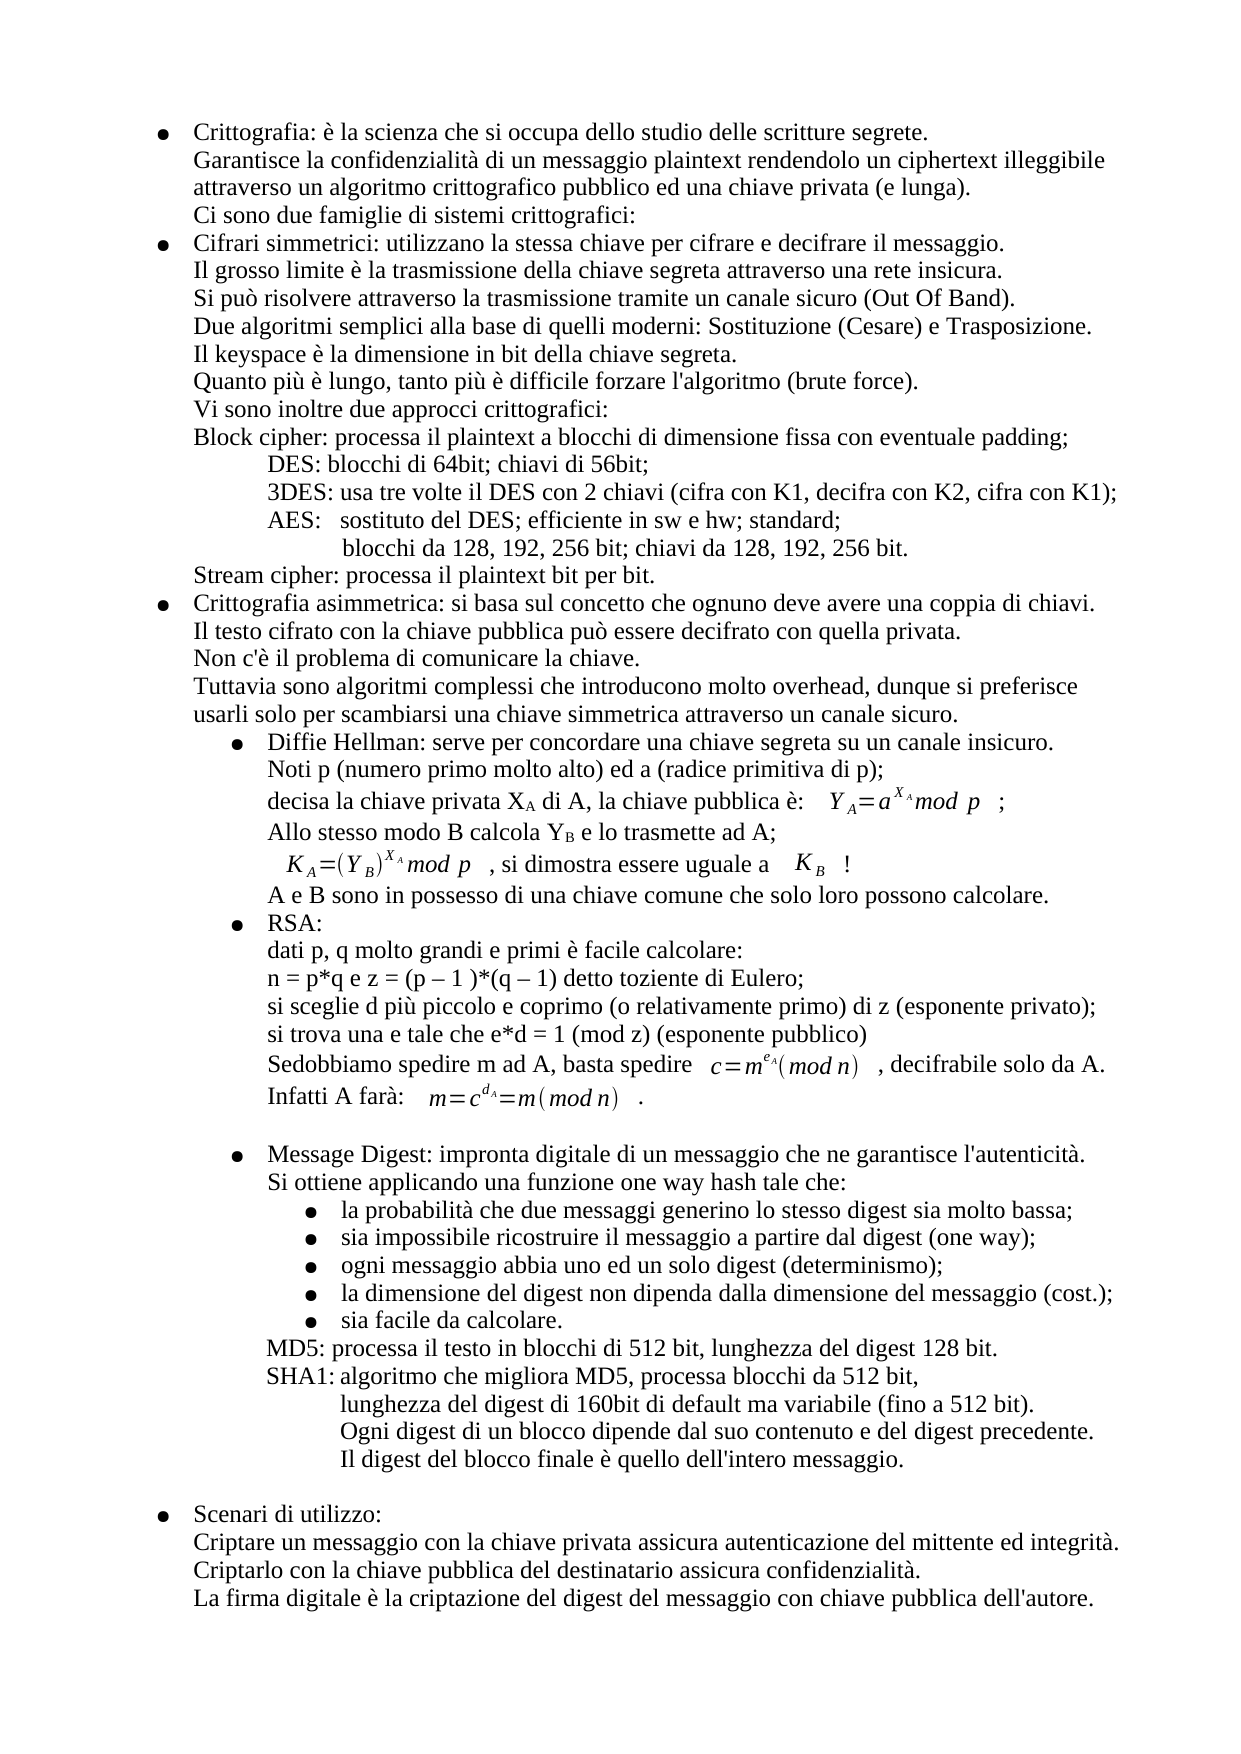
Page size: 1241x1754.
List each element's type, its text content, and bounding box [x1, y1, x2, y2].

list Stream cipher: processa il plaintext bit per bit. [156, 561, 1122, 589]
list Criptarlo con la chiave pubblica del destinatario assicura confidenzialità. [156, 1556, 1122, 1584]
list dati p, q molto grandi e primi è facile calcolare: [229, 937, 1122, 964]
list 3DES: usa tre volte il DES con 2 chiavi (cifra con K1, decifra con K2, cifra con K1); [229, 478, 1122, 506]
list n = p*q e z = (p – 1 )*(q – 1) detto toziente di Eulero; [229, 964, 1122, 992]
list Quanto più è lungo, tanto più è difficile forzare l'algoritmo (brute force). [156, 367, 1122, 395]
list si trova una e tale che e*d = 1 (mod z) (esponente pubblico) [229, 1020, 1122, 1047]
list Allo stesso modo B calcola YB e lo trasmette ad A; [229, 818, 1122, 846]
list Non c'è il problema di comunicare la chiave. [156, 644, 1122, 672]
list blocchi da 128, 192, 256 bit; chiavi da 128, 192, 256 bit. [304, 534, 1122, 561]
list Si può risolvere attraverso la trasmissione tramite un canale sicuro (Out Of Band). [156, 284, 1122, 312]
list Criptare un messaggio con la chiave privata assicura autenticazione del mittente ed integrità. [156, 1528, 1122, 1556]
list Scenari di utilizzo: [156, 1501, 1122, 1528]
list Cifrari simmetrici: utilizzano la stessa chiave per cifrare e decifrare il messaggio. [156, 229, 1122, 257]
list la dimensione del digest non dipenda dalla dimensione del messaggio (cost.); [303, 1279, 1122, 1307]
list Il testo cifrato con la chiave pubblica può essere decifrato con quella privata. [156, 617, 1122, 644]
list Tuttavia sono algoritmi complessi che introducono molto overhead, dunque si preferisce usarli solo per scambiarsi una chiave simmetrica attraverso un canale sicuro. [156, 672, 1122, 728]
list Si ottiene applicando una funzione one way hash tale che: [229, 1168, 1122, 1196]
list Crittografia: è la scienza che si occupa dello studio delle scritture segrete. [156, 118, 1122, 146]
list Il grosso limite è la trasmissione della chiave segreta attraverso una rete insicura. [156, 257, 1122, 284]
list A e B sono in possesso di una chiave comune che solo loro possono calcolare. [229, 881, 1122, 909]
text SHA1: algoritmo che migliora MD5, processa blocchi da 512 bit, [118, 1362, 1122, 1390]
text Il digest del blocco finale è quello dell'intero messaggio. [118, 1445, 1122, 1473]
list Il keyspace è la dimensione in bit della chiave segreta. [156, 340, 1122, 367]
list sia impossibile ricostruire il messaggio a partire dal digest (one way); [303, 1223, 1122, 1251]
list la probabilità che due messaggi generino lo stesso digest sia molto bassa; [303, 1196, 1122, 1223]
list , si dimostra essere uguale a ! [229, 846, 1122, 881]
text lunghezza del digest di 160bit di default ma variabile (fino a 512 bit). [118, 1390, 1122, 1417]
text MD5: processa il testo in blocchi di 512 bit, lunghezza del digest 128 bit. [266, 1334, 1122, 1362]
list decisa la chiave privata XA di A, la chiave pubblica è: ; [229, 783, 1122, 818]
list Message Digest: impronta digitale di un messaggio che ne garantisce l'autenticità. [229, 1140, 1122, 1168]
list Vi sono inoltre due approcci crittografici: [156, 395, 1122, 423]
list si sceglie d più piccolo e coprimo (o relativamente primo) di z (esponente privato); [229, 992, 1122, 1020]
list Garantisce la confidenzialità di un messaggio plaintext rendendolo un ciphertext illeggibile attraverso un algoritmo crittografico pubblico ed una chiave privata (e lunga). [156, 146, 1122, 201]
list Due algoritmi semplici alla base di quelli moderni: Sostituzione (Cesare) e Trasposizione. [156, 312, 1122, 340]
list Noti p (numero primo molto alto) ed a (radice primitiva di p); [229, 755, 1122, 783]
list ogni messaggio abbia uno ed un solo digest (determinismo); [303, 1251, 1122, 1279]
list AES: sostituto del DES; efficiente in sw e hw; standard; [229, 506, 1122, 534]
text Ogni digest di un blocco dipende dal suo contenuto e del digest precedente. [118, 1417, 1122, 1445]
list Crittografia asimmetrica: si basa sul concetto che ognuno deve avere una coppia di chiavi. [156, 589, 1122, 617]
list sia facile da calcolare. [303, 1307, 1122, 1334]
list Block cipher: processa il plaintext a blocchi di dimensione fissa con eventuale padding; [156, 423, 1122, 451]
list Infatti A farà: . [229, 1080, 1122, 1113]
list RSA: [229, 909, 1122, 937]
list La firma digitale è la criptazione del digest del messaggio con chiave pubblica dell'autore. [156, 1584, 1122, 1611]
list DES: blocchi di 64bit; chiavi di 56bit; [229, 451, 1122, 478]
list Ci sono due famiglie di sistemi crittografici: [156, 201, 1122, 229]
list Diffie Hellman: serve per concordare una chiave segreta su un canale insicuro. [229, 728, 1122, 755]
list Sedobbiamo spedire m ad A, basta spedire, decifrabile solo da A. [229, 1047, 1122, 1080]
